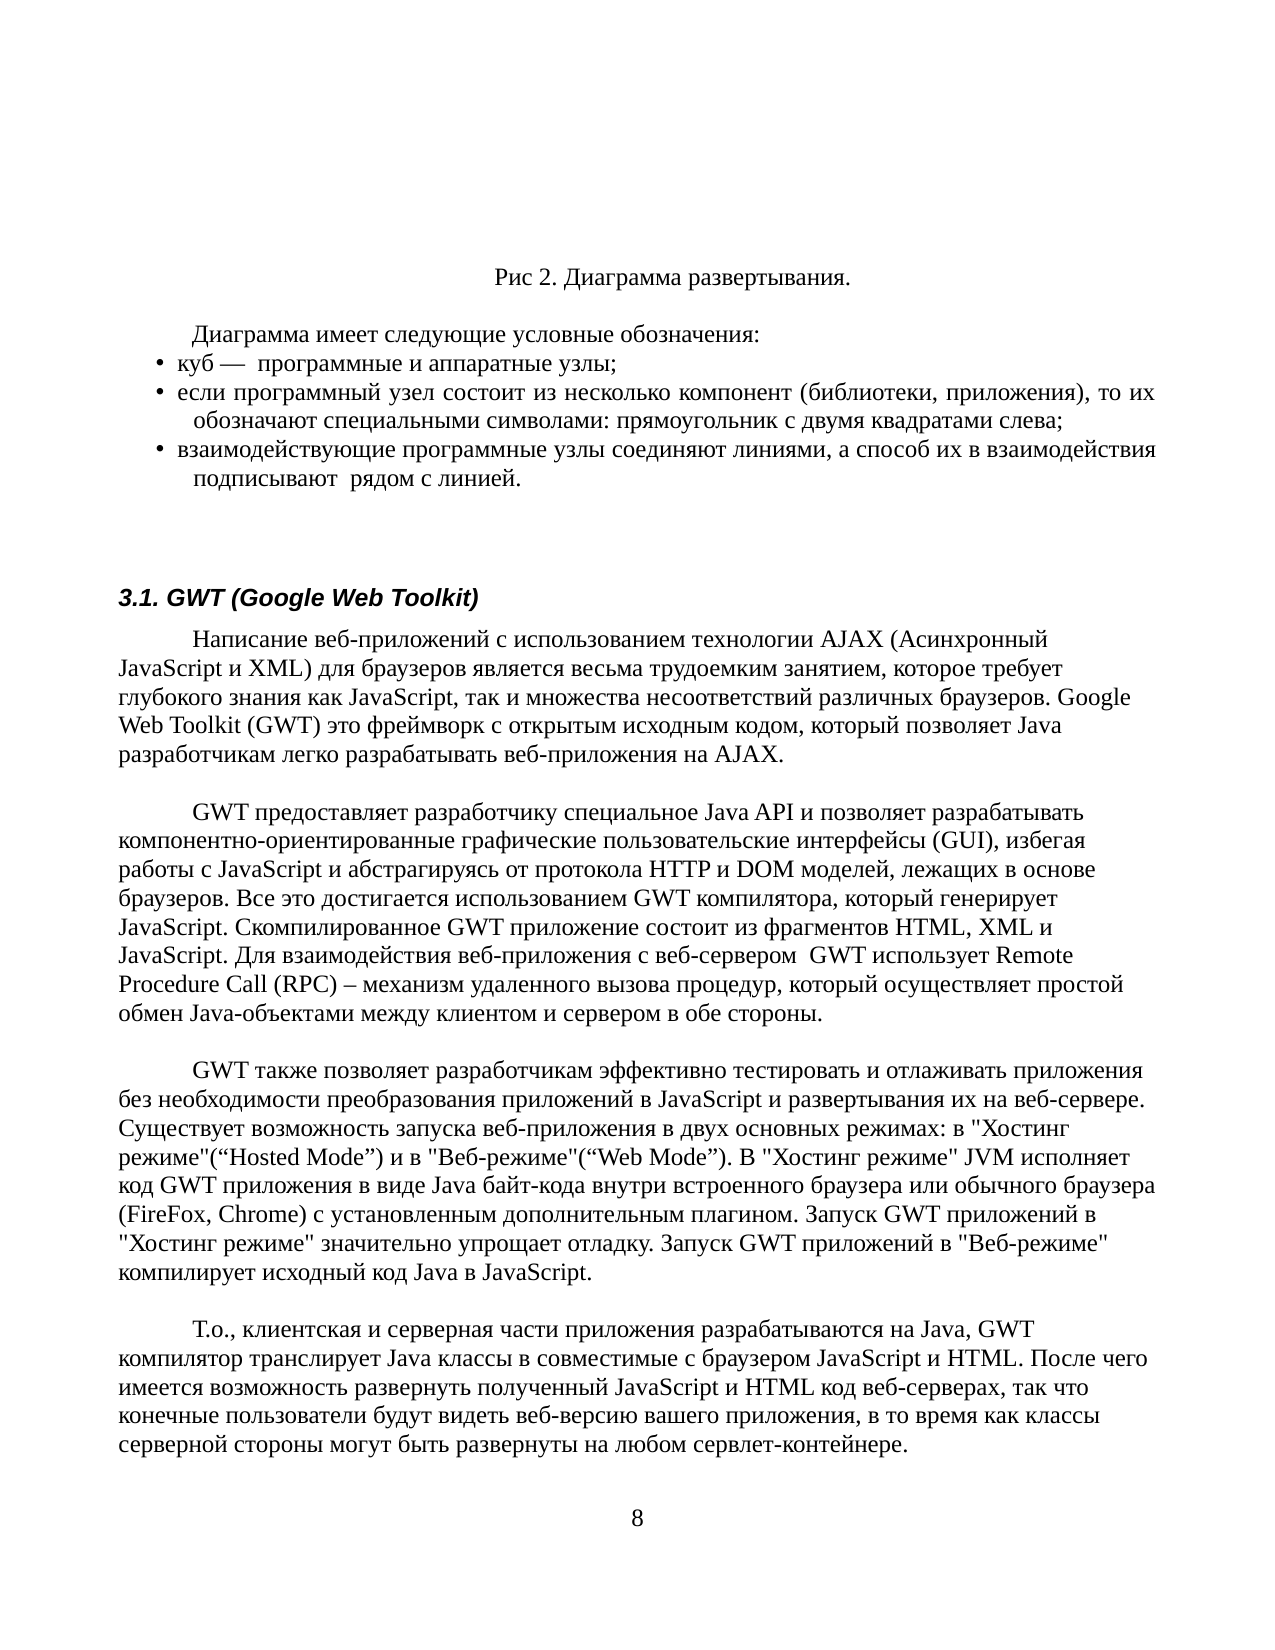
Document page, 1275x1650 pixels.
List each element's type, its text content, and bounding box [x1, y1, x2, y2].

list куб — программные и аппаратные узлы; [156, 348, 1157, 377]
text Существует возможность запуска веб-приложения в двух основных режимах: в "Хостинг режиме"(“Hosted Mode”) и в "Веб-режиме"(“Web Mode”). В "Хостинг режиме" JVM исполняет код GWT приложения в виде Java байт-кода внутри встроенного браузера или обычного браузера (FireFox, Chrome) с установленным дополнительным плагином. Запуск GWT приложений в "Хостинг режиме" значительно упрощает отладку. Запуск GWT приложений в "Веб-режиме" компилирует исходный код Java в JavaScript. [118, 1113, 1157, 1285]
text GWT предоставляет разработчику специальное Java API и позволяет разрабатывать компонентно-ориентированные графические пользовательские интерфейсы (GUI), избегая работы с JavaScript и абстрагируясь от протокола HTTP и DOM моделей, лежащих в основе браузеров. Все это достигается использованием GWT компилятора, который генерирует JavaScript. Скомпилированное GWT приложение состоит из фрагментов HTML, XML и JavaScript. Для взаимодействия веб-приложения с веб-сервером GWT использует Remote Procedure Call (RPC) – механизм удаленного вызова процедур, который осуществляет простой обмен Java-объектами между клиентом и сервером в обе стороны. [118, 797, 1157, 1027]
text Т.о., клиентская и серверная части приложения разрабатываются на Java, GWT компилятор транслирует Java классы в совместимые с браузером JavaScript и HTML. После чего имеется возможность развернуть полученный JavaScript и HTML код веб-серверах, так что конечные пользователи будут видеть веб-версию вашего приложения, в то время как классы серверной стороны могут быть развернуты на любом сервлет-контейнере. [118, 1314, 1157, 1458]
text GWT также позволяет разработчикам эффективно тестировать и отлаживать приложения без необходимости преобразования приложений в JavaScript и развертывания их на веб-сервере. [118, 1055, 1157, 1113]
text Рис 2. Диаграмма развертывания. [118, 262, 1157, 291]
list взаимодействующие программные узлы соединяют линиями, а способ их в взаимодействия подписывают рядом с линией. [156, 434, 1157, 492]
list если программный узел состоит из несколько компонент (библиотеки, приложения), то их обозначают специальными символами: прямоугольник с двумя квадратами слева; [156, 377, 1157, 434]
text Диаграмма имеет следующие условные обозначения: [118, 319, 1157, 348]
subtitle 3.1. GWT (Google Web Toolkit) [118, 583, 1157, 612]
text Написание веб-приложений с использованием технологии AJAX (Асинхронный JavaScript и XML) для браузеров является весьма трудоемким занятием, которое требует глубокого знания как JavaScript, так и множества несоответствий различных браузеров. Google Web Toolkit (GWT) это фреймворк с открытым исходным кодом, который позволяет Java разработчикам легко разрабатывать веб-приложения на AJAX. [118, 624, 1157, 768]
